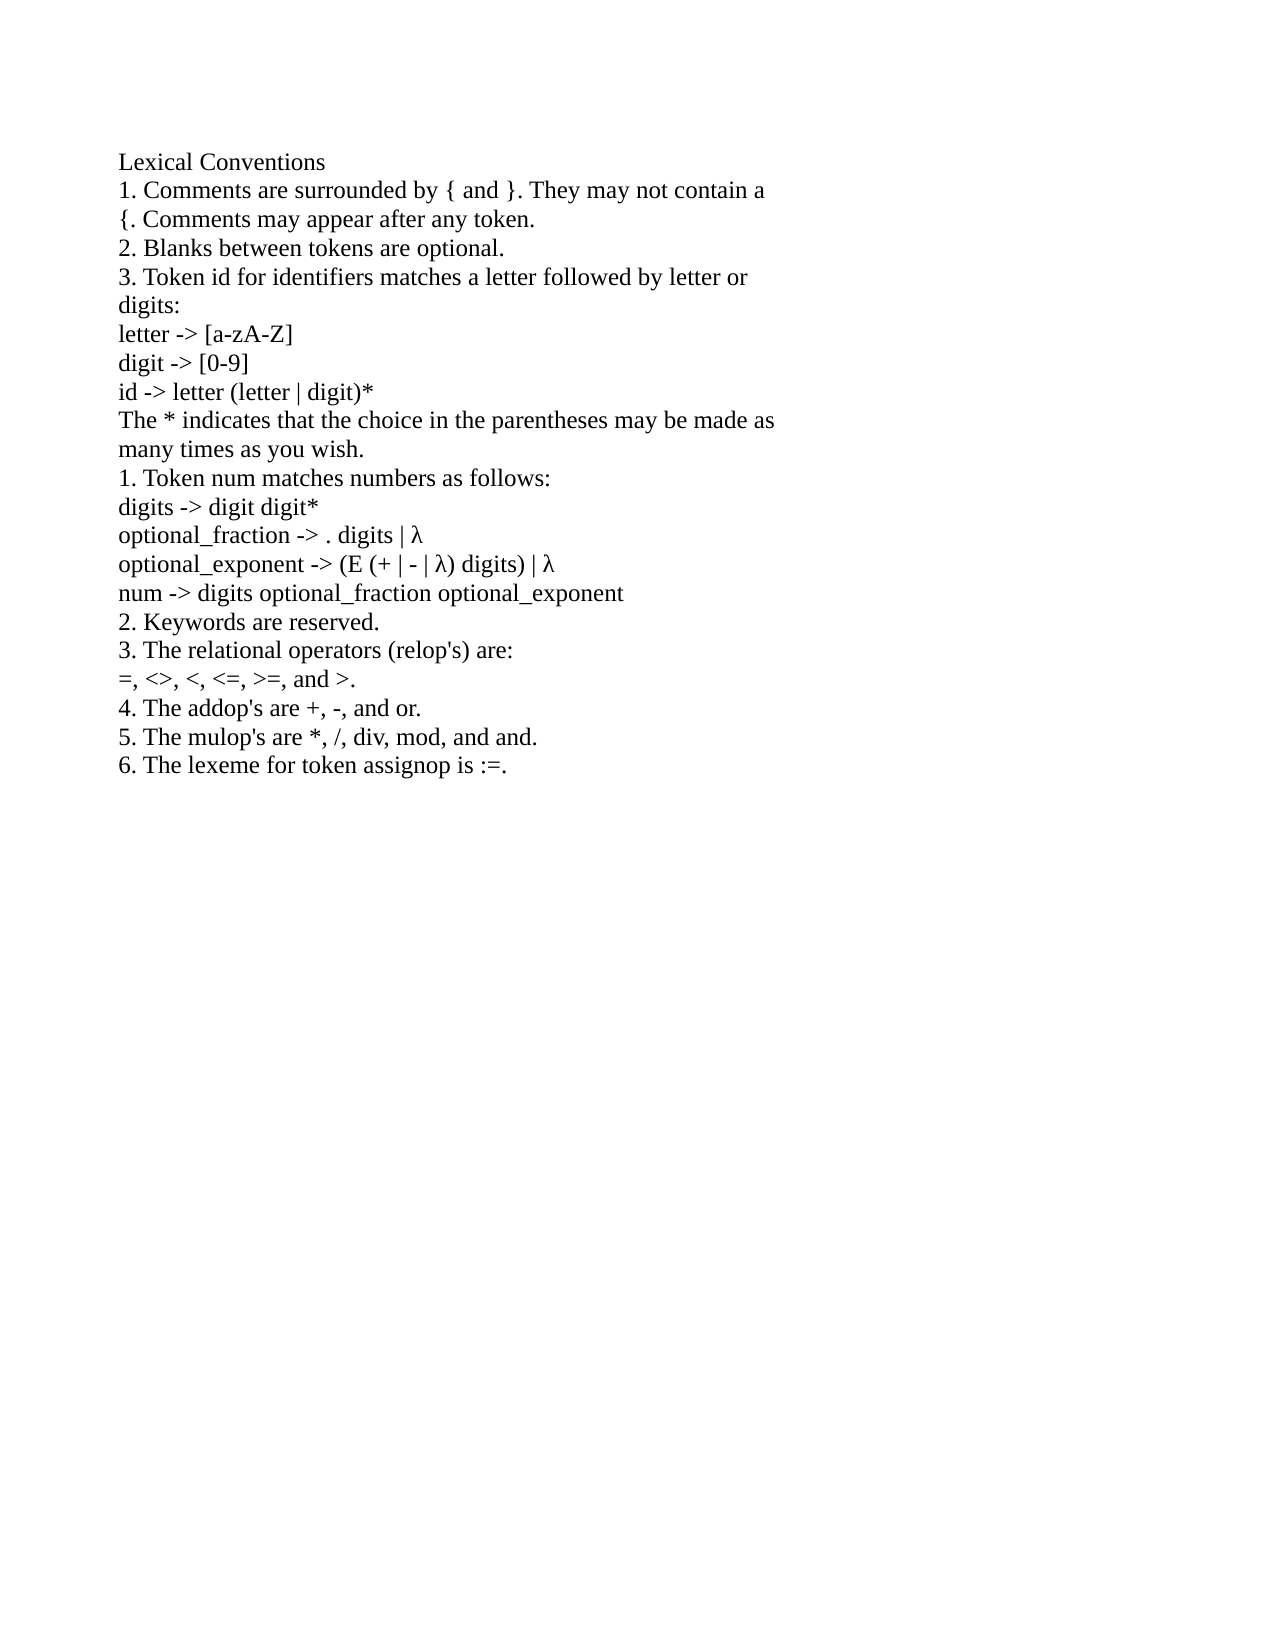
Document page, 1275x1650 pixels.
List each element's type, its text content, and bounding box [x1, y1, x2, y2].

text 1. Token num matches numbers as follows: [118, 463, 1157, 492]
text 2. Keywords are reserved. [118, 607, 1157, 636]
text digit -> [0-9] [118, 348, 1157, 377]
text id -> letter (letter | digit)* [118, 377, 1157, 406]
text letter -> [a-zA-Z] [118, 319, 1157, 348]
text 2. Blanks between tokens are optional. [118, 233, 1157, 262]
text 6. The lexeme for token assignop is :=. [118, 751, 1157, 779]
text digits: [118, 291, 1157, 319]
text {. Comments may appear after any token. [118, 204, 1157, 233]
text optional_fraction -> . digits | λ [118, 521, 1157, 549]
text Lexical Conventions [118, 147, 1157, 176]
text 3. The relational operators (relop's) are: [118, 636, 1157, 664]
text =, <>, <, <=, >=, and >. [118, 664, 1157, 693]
text 1. Comments are surrounded by { and }. They may not contain a [118, 176, 1157, 204]
text num -> digits optional_fraction optional_exponent [118, 578, 1157, 607]
text 5. The mulop's are *, /, div, mod, and and. [118, 722, 1157, 751]
text 4. The addop's are +, -, and or. [118, 693, 1157, 722]
text many times as you wish. [118, 434, 1157, 463]
text The * indicates that the choice in the parentheses may be made as [118, 406, 1157, 434]
text optional_exponent -> (E (+ | - | λ) digits) | λ [118, 549, 1157, 578]
text 3. Token id for identifiers matches a letter followed by letter or [118, 262, 1157, 291]
text digits -> digit digit* [118, 492, 1157, 521]
